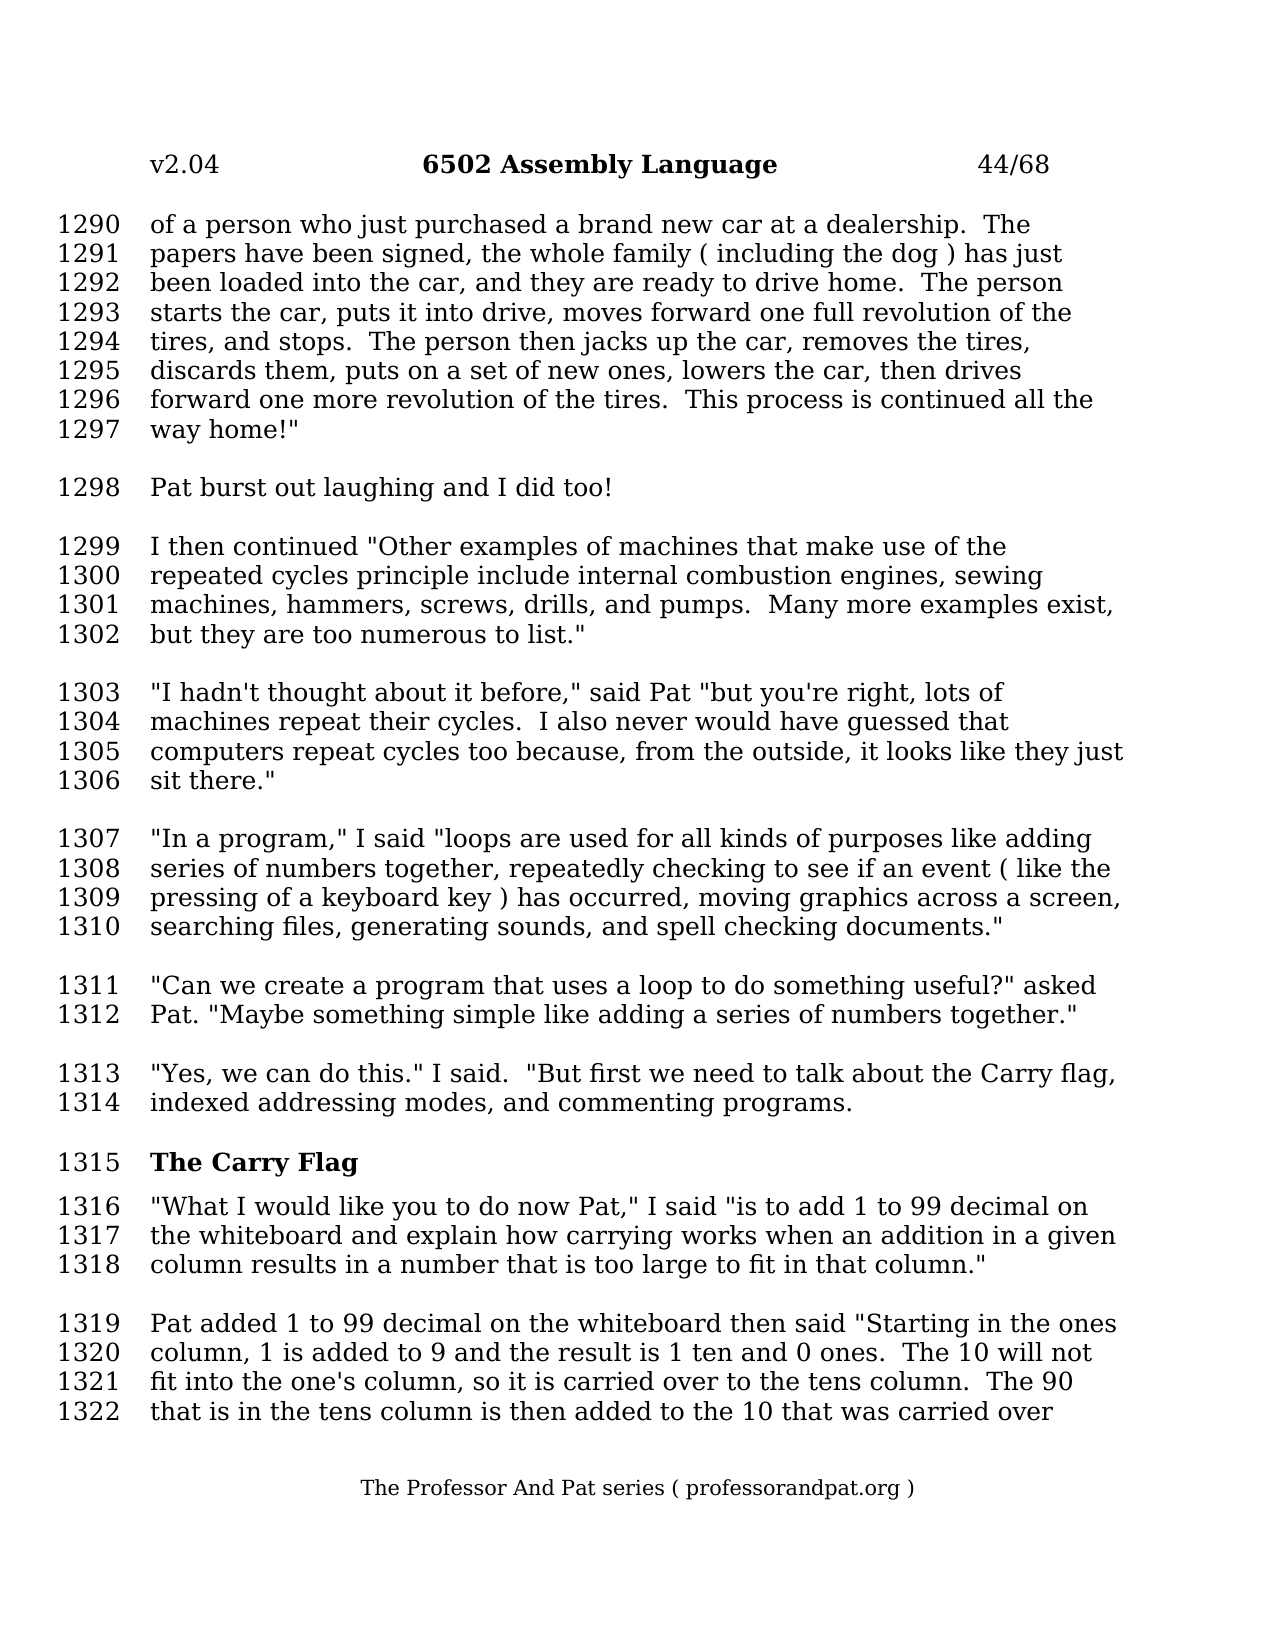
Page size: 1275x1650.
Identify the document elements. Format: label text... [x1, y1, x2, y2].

text I then continued "Other examples of machines that make use of the repeated cycles principle include internal combustion engines, sewing machines, hammers, screws, drills, and pumps. Many more examples exist, but they are too numerous to list." [150, 532, 1125, 649]
text "In a program," I said "loops are used for all kinds of purposes like adding series of numbers together, repeatedly checking to see if an event ( like the pressing of a keyboard key ) has occurred, moving graphics across a screen, searching files, generating sounds, and spell checking documents." [150, 825, 1125, 942]
text of a person who just purchased a brand new car at a dealership. The papers have been signed, the whole family ( including the dog ) has just been loaded into the car, and they are ready to drive home. The person starts the car, puts it into drive, moves forward one full revolution of the tires, and stops. The person then jacks up the car, removes the tires, discards them, puts on a set of new ones, lowers the car, then drives forward one more revolution of the tires. This process is continued all the way home!" [150, 210, 1125, 444]
text "Can we create a program that uses a loop to do something useful?" asked Pat. "Maybe something simple like adding a series of numbers together." [150, 971, 1125, 1029]
text "I hadn't thought about it before," said Pat "but you're right, lots of machines repeat their cycles. I also never would have guessed that computers repeat cycles too because, from the outside, it looks like they just sit there." [150, 678, 1125, 795]
subtitle The Carry Flag [150, 1147, 1125, 1177]
text Pat added 1 to 99 decimal on the whiteboard then said "Starting in the ones column, 1 is added to 9 and the result is 1 ten and 0 ones. The 10 will not fit into the one's column, so it is carried over to the tens column. The 90 that is in the tens column is then added to the 10 that was carried over [150, 1309, 1125, 1426]
text Pat burst out laughing and I did too! [150, 473, 1125, 503]
text "What I would like you to do now Pat," I said "is to add 1 to 99 decimal on the whiteboard and explain how carrying works when an addition in a given column results in a number that is too large to fit in that column." [150, 1192, 1125, 1280]
text "Yes, we can do this." I said. "But first we need to talk about the Carry flag, indexed addressing modes, and commenting programs. [150, 1059, 1125, 1117]
